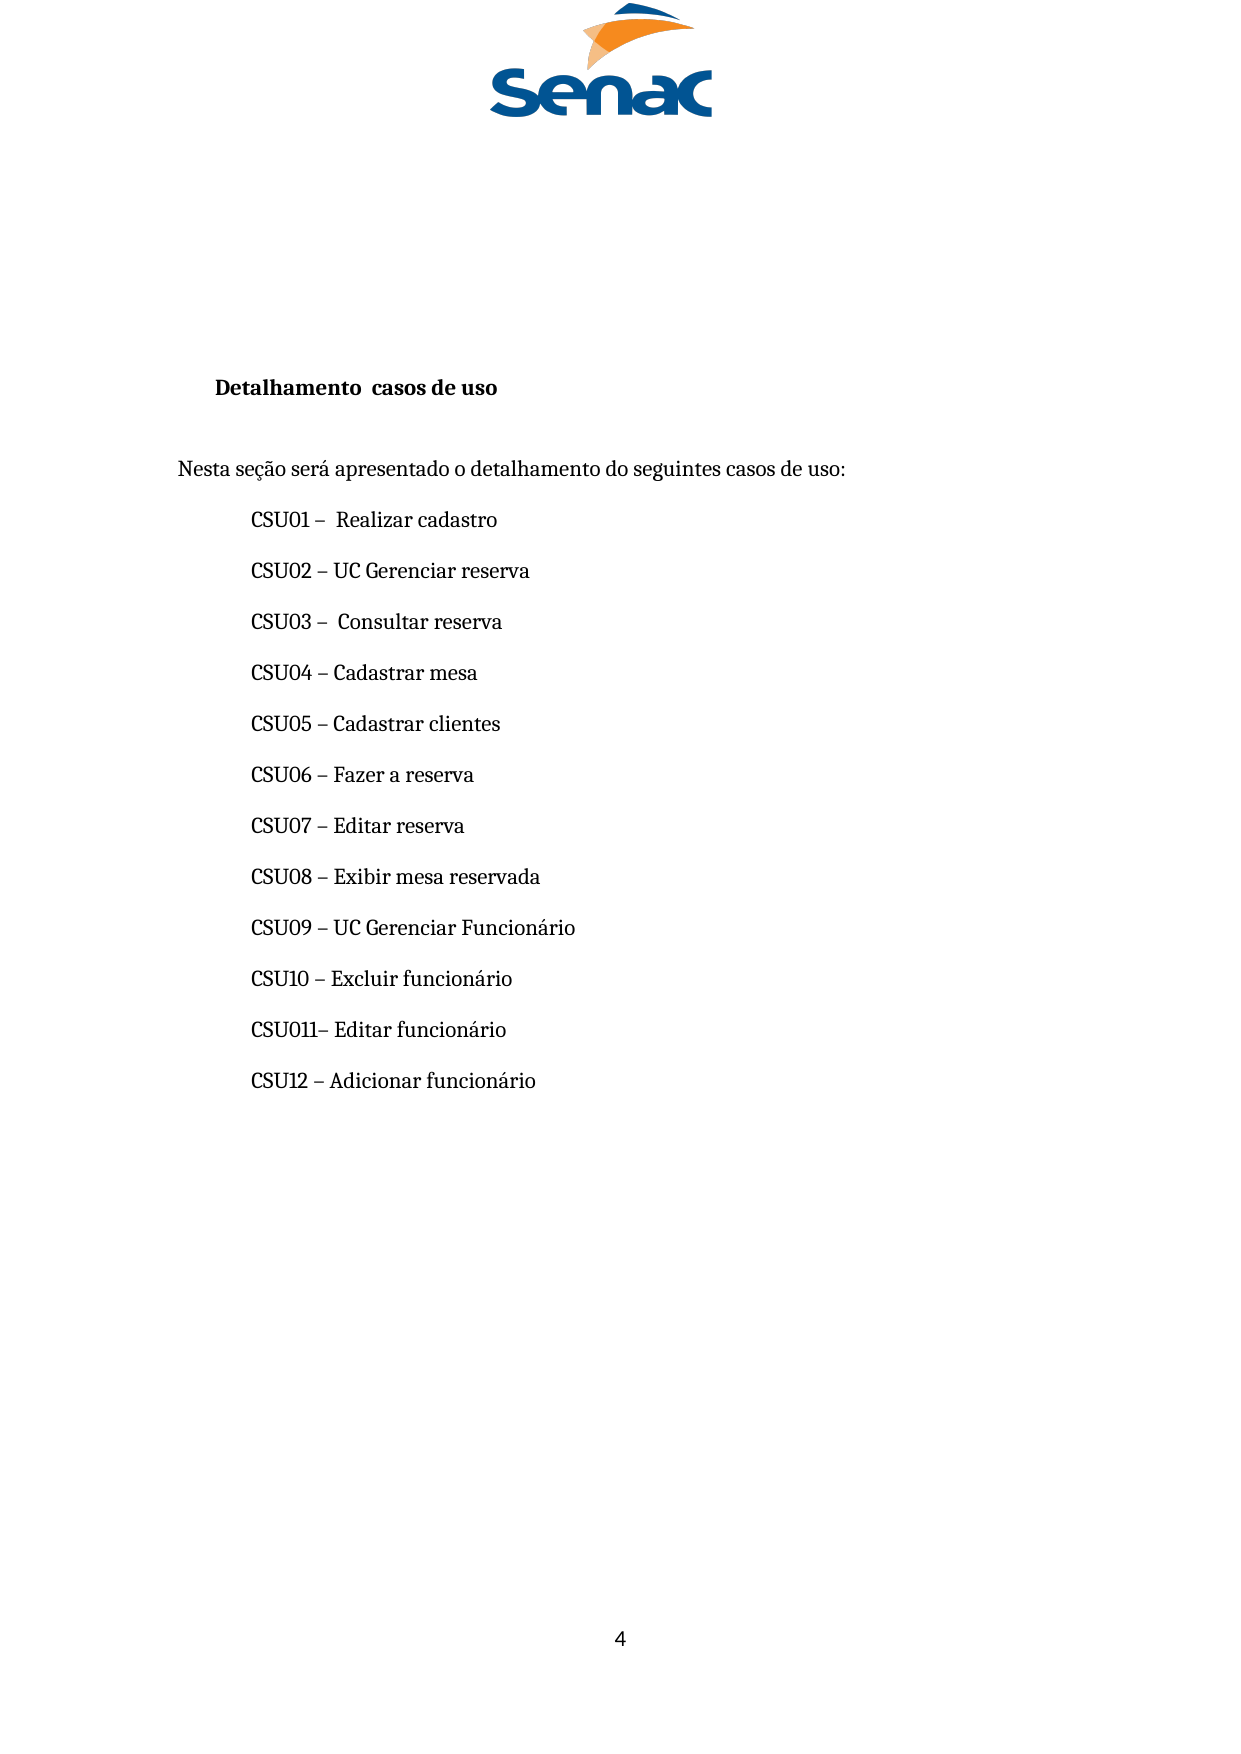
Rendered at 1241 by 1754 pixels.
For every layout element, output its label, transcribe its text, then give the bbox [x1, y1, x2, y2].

text Nesta seção será apresentado o detalhamento do seguintes casos de uso: [177, 455, 1063, 482]
text CSU03 – Consultar reserva [177, 608, 1063, 635]
text CSU011– Editar funcionário [177, 1017, 1063, 1043]
text CSU02 – UC Gerenciar reserva [177, 557, 1063, 584]
text CSU04 – Cadastrar mesa [177, 659, 1063, 686]
subtitle Detalhamento casos de uso [177, 375, 1063, 402]
text CSU12 – Adicionar funcionário [177, 1068, 1063, 1094]
text CSU05 – Cadastrar clientes [177, 711, 1063, 737]
text CSU01 – Realizar cadastro [177, 506, 1063, 533]
text CSU06 – Fazer a reserva [177, 762, 1063, 788]
text CSU10 – Excluir funcionário [177, 966, 1063, 992]
picture [490, 3, 712, 117]
text CSU08 – Exibir mesa reservada [177, 864, 1063, 890]
text CSU07 – Editar reserva [177, 813, 1063, 839]
text CSU09 – UC Gerenciar Funcionário [177, 915, 1063, 941]
